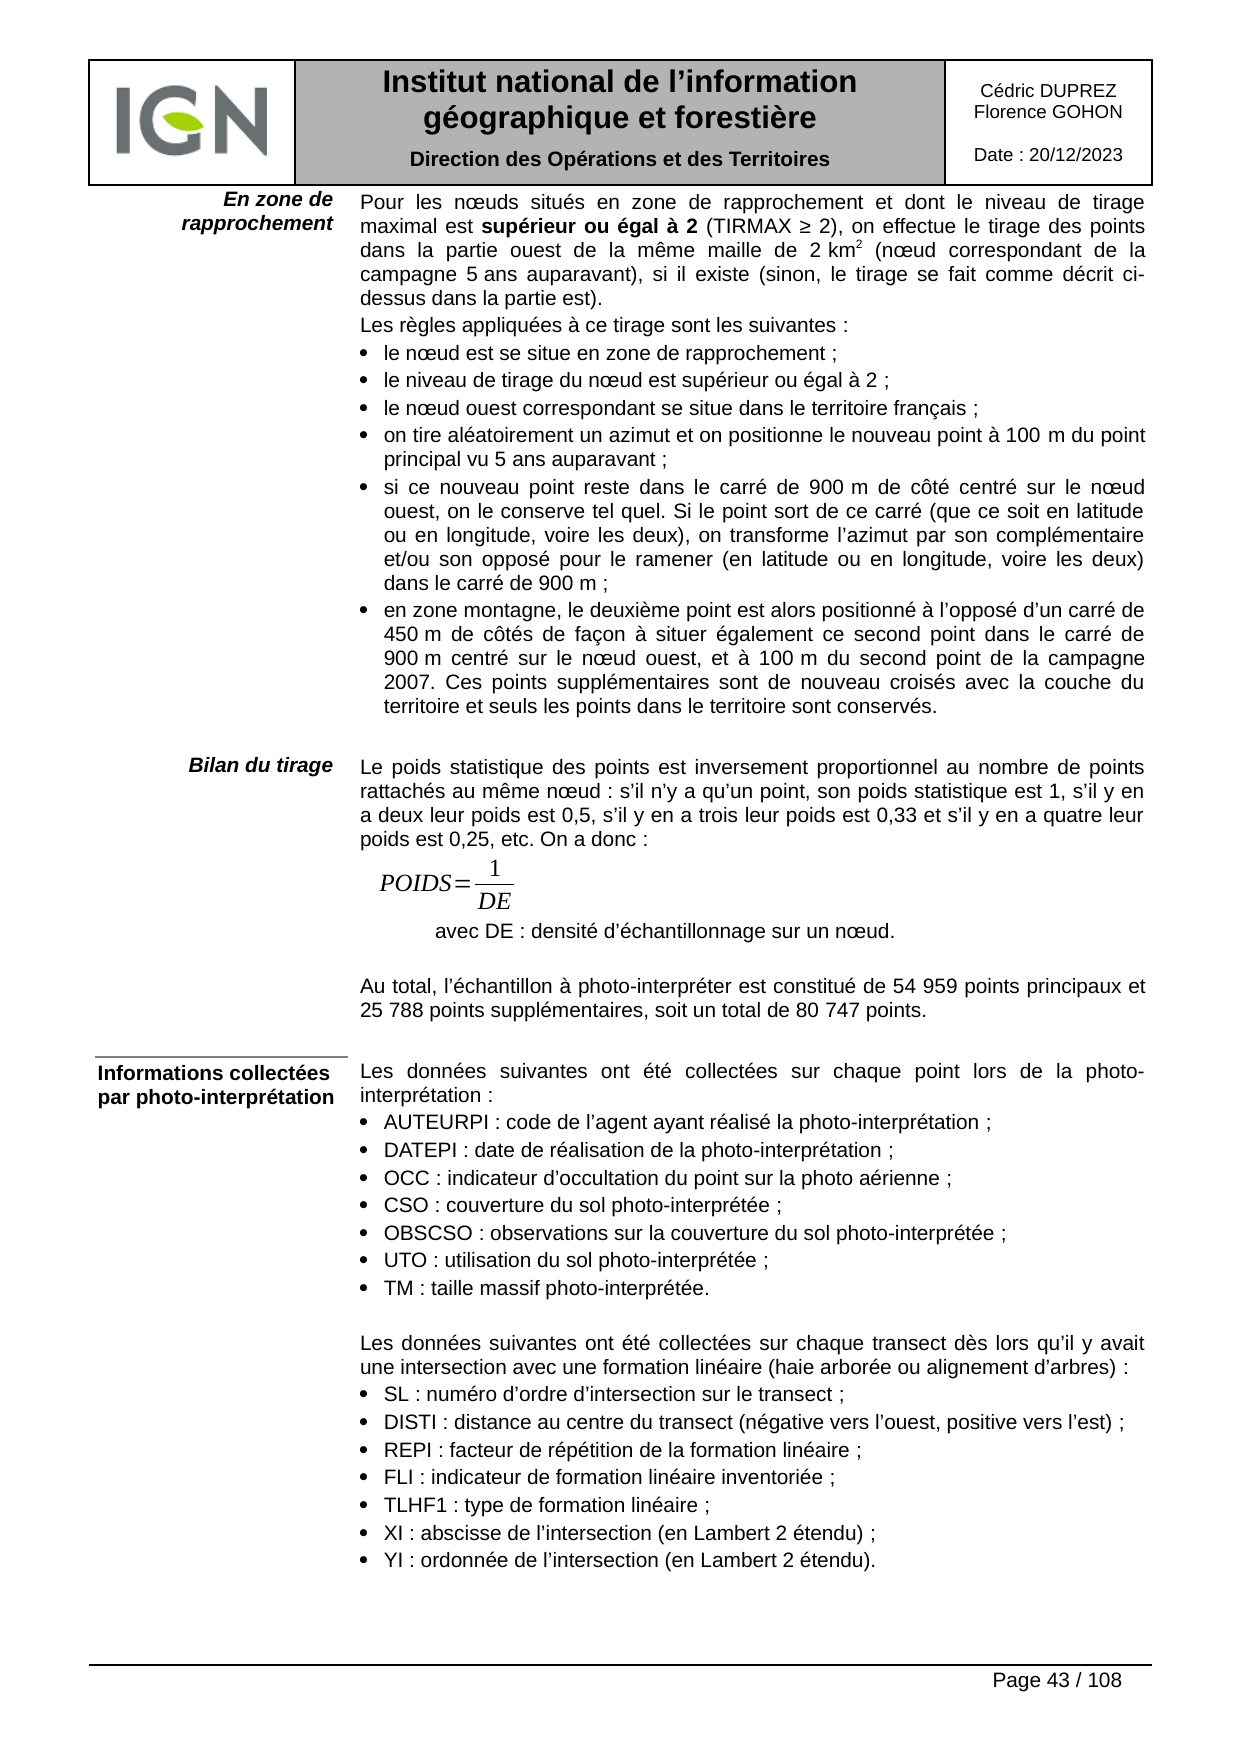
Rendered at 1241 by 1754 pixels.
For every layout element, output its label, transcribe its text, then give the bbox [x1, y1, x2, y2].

table_cell En zone de rapprochement [89, 186, 354, 752]
table_cell Pour les nœuds situés en zone de rapprochement et dont le niveau de tirage maximal est supérieur ou égal à 2 (TIRMAX ≥ 2), on effectue le tirage des points dans la partie ouest de la même maille de 2 km2 (nœud correspondant de la campagne 5 ans auparavant), si il existe (sinon, le tirage se fait comme décrit ci-dessus dans la partie est). Les règles appliquées à ce tirage sont les suivantes : le nœud est se situe en zone de rapprochement ; le niveau de tirage du nœud est supérieur ou égal à 2 ; le nœud ouest correspondant se situe dans le territoire français ; on tire aléatoirement un azimut et on positionne le nouveau point à 100 m du point principal vu 5 ans auparavant ; si ce nouveau point reste dans le carré de 900 m de côté centré sur le nœud ouest, on le conserve tel quel. Si le point sort de ce carré (que ce soit en latitude ou en longitude, voire les deux), on transforme l’azimut par son complémentaire et/ou son opposé pour le ramener (en latitude ou en longitude, voire les deux) dans le carré de 900 m ; en zone montagne, le deuxième point est alors positionné à l’opposé d’un carré de 450 m de côtés de façon à situer également ce second point dans le carré de 900 m centré sur le nœud ouest, et à 100 m du second point de la campagne 2007. Ces points supplémentaires sont de nouveau croisés avec la couche du territoire et seuls les points dans le territoire sont conservés. [354, 186, 1152, 752]
table_cell Le poids statistique des points est inversement proportionnel au nombre de points rattachés au même nœud : s’il n’y a qu’un point, son poids statistique est 1, s’il y en a deux leur poids est 0,5, s’il y en a trois leur poids est 0,33 et s’il y en a quatre leur poids est 0,25, etc. On a donc : avec DE : densité d’échantillonnage sur un nœud. Au total, l’échantillon à photo-interpréter est constitué de 54 959 points principaux et 25 788 points supplémentaires, soit un total de 80 747 points. [354, 752, 1152, 1055]
table_cell Bilan du tirage [89, 752, 354, 1055]
picture [91, 62, 293, 180]
table_cell Informations collectées par photo-interprétation [89, 1055, 354, 1633]
table_cell Les données suivantes ont été collectées sur chaque point lors de la photo-interprétation : AUTEURPI : code de l’agent ayant réalisé la photo-interprétation ; DATEPI : date de réalisation de la photo-interprétation ; OCC : indicateur d’occultation du point sur la photo aérienne ; CSO : couverture du sol photo-interprétée ; OBSCSO : observations sur la couverture du sol photo-interprétée ; UTO : utilisation du sol photo-interprétée ; TM : taille massif photo-interprétée. Les données suivantes ont été collectées sur chaque transect dès lors qu’il y avait une intersection avec une formation linéaire (haie arborée ou alignement d’arbres) : SL : numéro d’ordre d’intersection sur le transect ; DISTI : distance au centre du transect (négative vers l’ouest, positive vers l’est) ; REPI : facteur de répétition de la formation linéaire ; FLI : indicateur de formation linéaire inventoriée ; TLHF1 : type de formation linéaire ; XI : abscisse de l’intersection (en Lambert 2 étendu) ; YI : ordonnée de l’intersection (en Lambert 2 étendu). [354, 1055, 1152, 1633]
